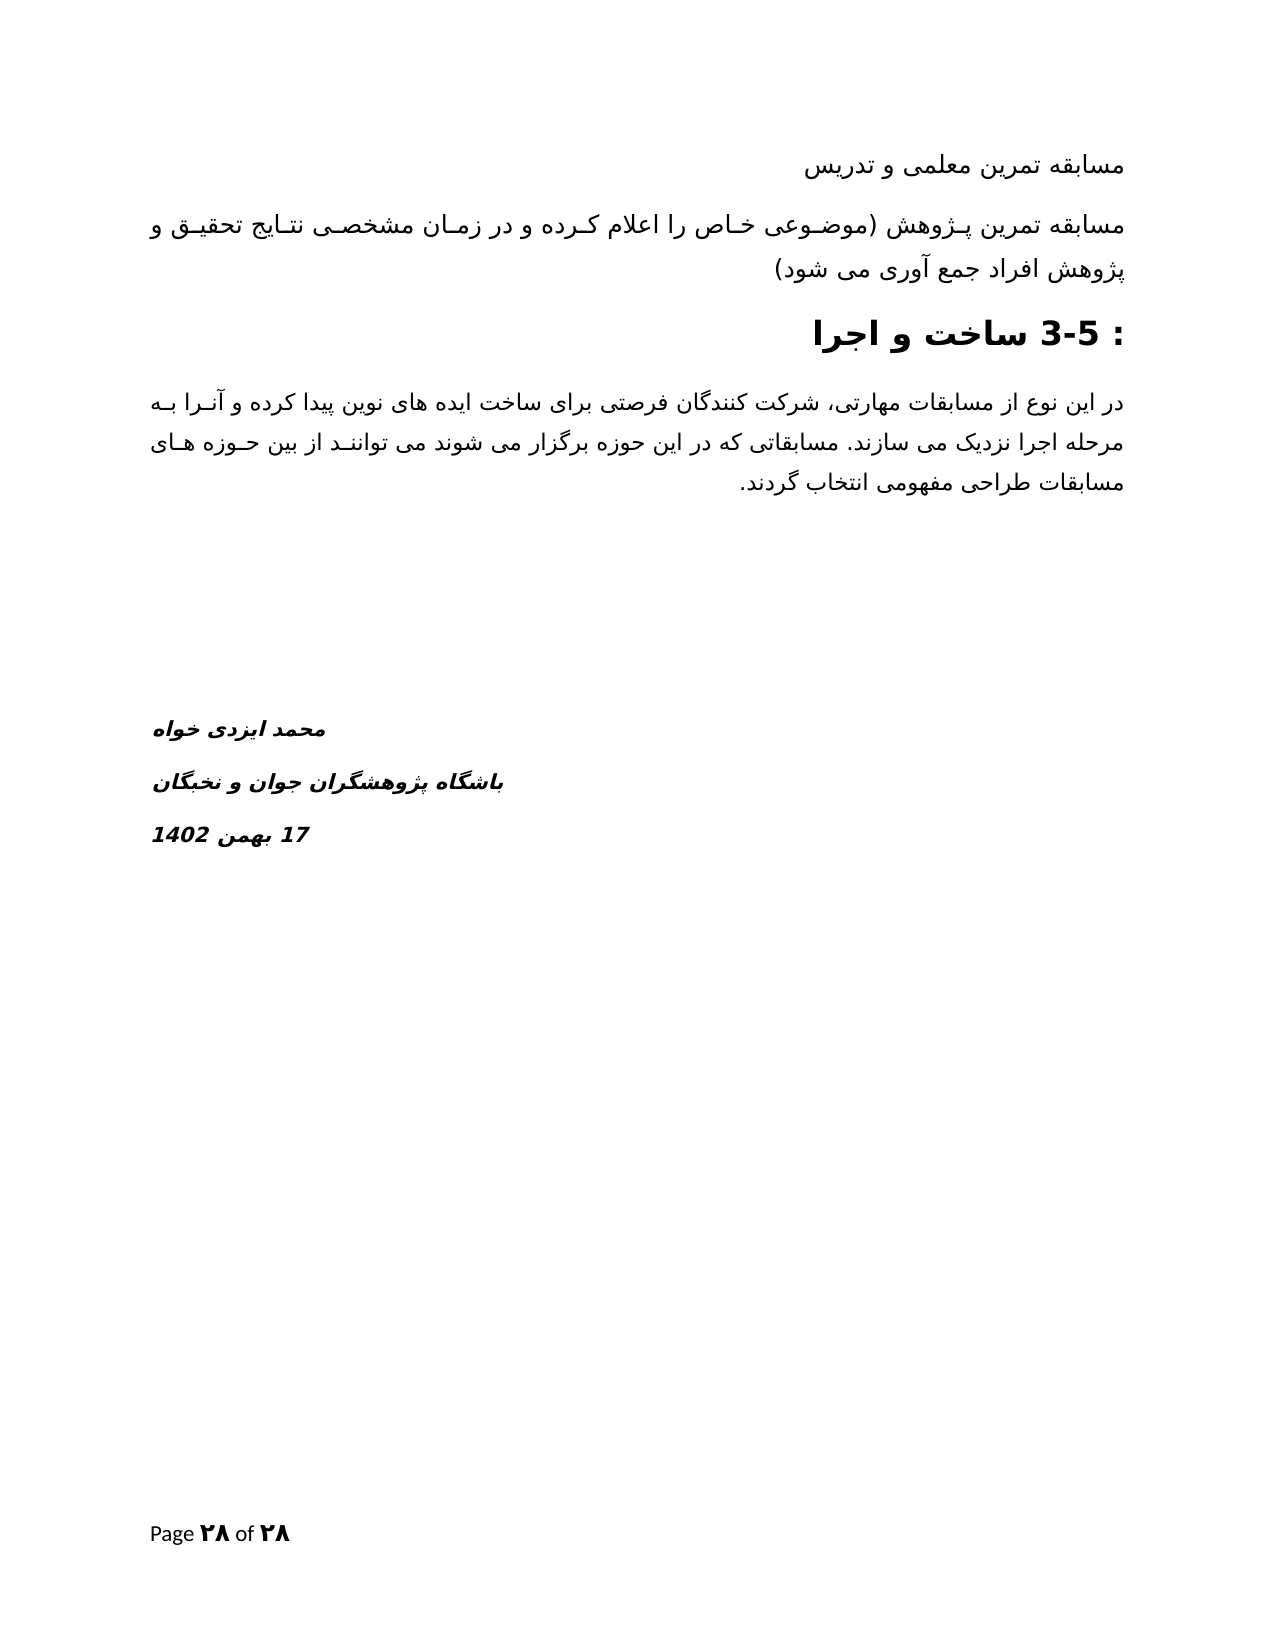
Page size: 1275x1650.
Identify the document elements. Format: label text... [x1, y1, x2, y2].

text مسابقه تمرین پژوهش (موضوعی خاص را اعلام کرده و در زمان مشخصی نتایج تحقیق و پژوهش افراد جمع آوری می شود) [150, 210, 1125, 283]
text مسابقه تمرین معلمی و تدریس [150, 150, 1125, 179]
text : 3-5 ساخت و اجرا [150, 314, 1125, 353]
text 17 بهمن 1402 [150, 823, 1125, 847]
text محمد ایزدی خواه [150, 717, 1125, 741]
text باشگاه پژوهشگران جوان و نخبگان [150, 770, 1125, 794]
text در این نوع از مسابقات مهارتی، شرکت کنندگان فرصتی برای ساخت ایده های نوین پیدا کرده و آنرا به مرحله اجرا نزدیک می سازند. مسابقاتی که در این حوزه برگزار می شوند می توانند از بین حوزه های مسابقات طراحی مفهومی انتخاب گردند. [150, 389, 1125, 496]
